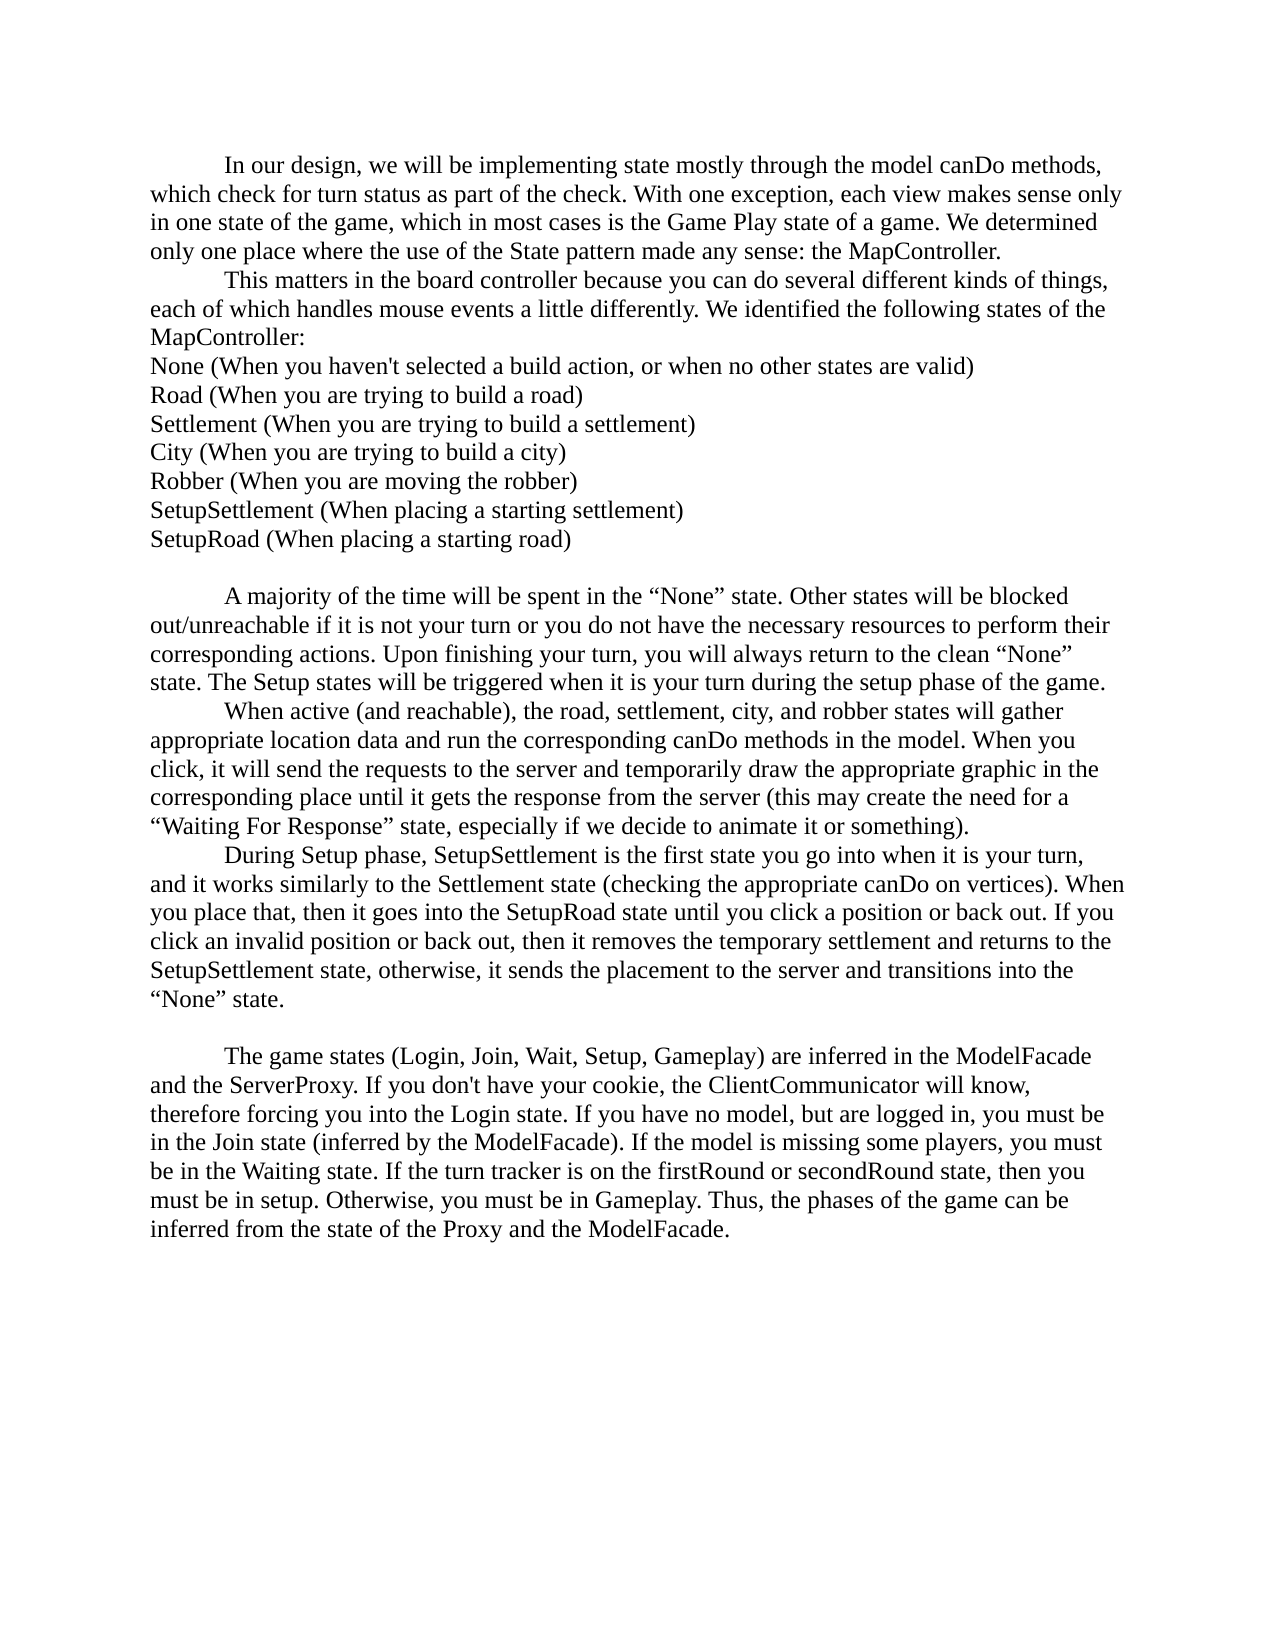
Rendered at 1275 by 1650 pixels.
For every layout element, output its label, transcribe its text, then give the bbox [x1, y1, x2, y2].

text Road (When you are trying to build a road) [150, 380, 1125, 409]
text SetupSettlement (When placing a starting settlement) [150, 495, 1125, 524]
text When active (and reachable), the road, settlement, city, and robber states will gather appropriate location data and run the corresponding canDo methods in the model. When you click, it will send the requests to the server and temporarily draw the appropriate graphic in the corresponding place until it gets the response from the server (this may create the need for a “Waiting For Response” state, especially if we decide to animate it or something). [150, 696, 1125, 840]
text Settlement (When you are trying to build a settlement) [150, 409, 1125, 437]
text A majority of the time will be spent in the “None” state. Other states will be blocked out/unreachable if it is not your turn or you do not have the necessary resources to perform their corresponding actions. Upon finishing your turn, you will always return to the clean “None” state. The Setup states will be triggered when it is your turn during the setup phase of the game. [150, 581, 1125, 696]
text The game states (Login, Join, Wait, Setup, Gameplay) are inferred in the ModelFacade and the ServerProxy. If you don't have your cookie, the ClientCommunicator will know, therefore forcing you into the Login state. If you have no model, but are logged in, you must be in the Join state (inferred by the ModelFacade). If the model is missing some players, you must be in the Waiting state. If the turn tracker is on the firstRound or secondRound state, then you must be in setup. Otherwise, you must be in Gameplay. Thus, the phases of the game can be inferred from the state of the Proxy and the ModelFacade. [150, 1041, 1125, 1242]
text In our design, we will be implementing state mostly through the model canDo methods, which check for turn status as part of the check. With one exception, each view makes sense only in one state of the game, which in most cases is the Game Play state of a game. We determined only one place where the use of the State pattern made any sense: the MapController. [150, 150, 1125, 265]
text SetupRoad (When placing a starting road) [150, 524, 1125, 552]
text Robber (When you are moving the robber) [150, 466, 1125, 495]
text None (When you haven't selected a build action, or when no other states are valid) [150, 351, 1125, 380]
text This matters in the board controller because you can do several different kinds of things, each of which handles mouse events a little differently. We identified the following states of the MapController: [150, 265, 1125, 351]
text City (When you are trying to build a city) [150, 437, 1125, 466]
text During Setup phase, SetupSettlement is the first state you go into when it is your turn, and it works similarly to the Settlement state (checking the appropriate canDo on vertices). When you place that, then it goes into the SetupRoad state until you click a position or back out. If you click an invalid position or back out, then it removes the temporary settlement and returns to the SetupSettlement state, otherwise, it sends the placement to the server and transitions into the “None” state. [150, 840, 1125, 1012]
